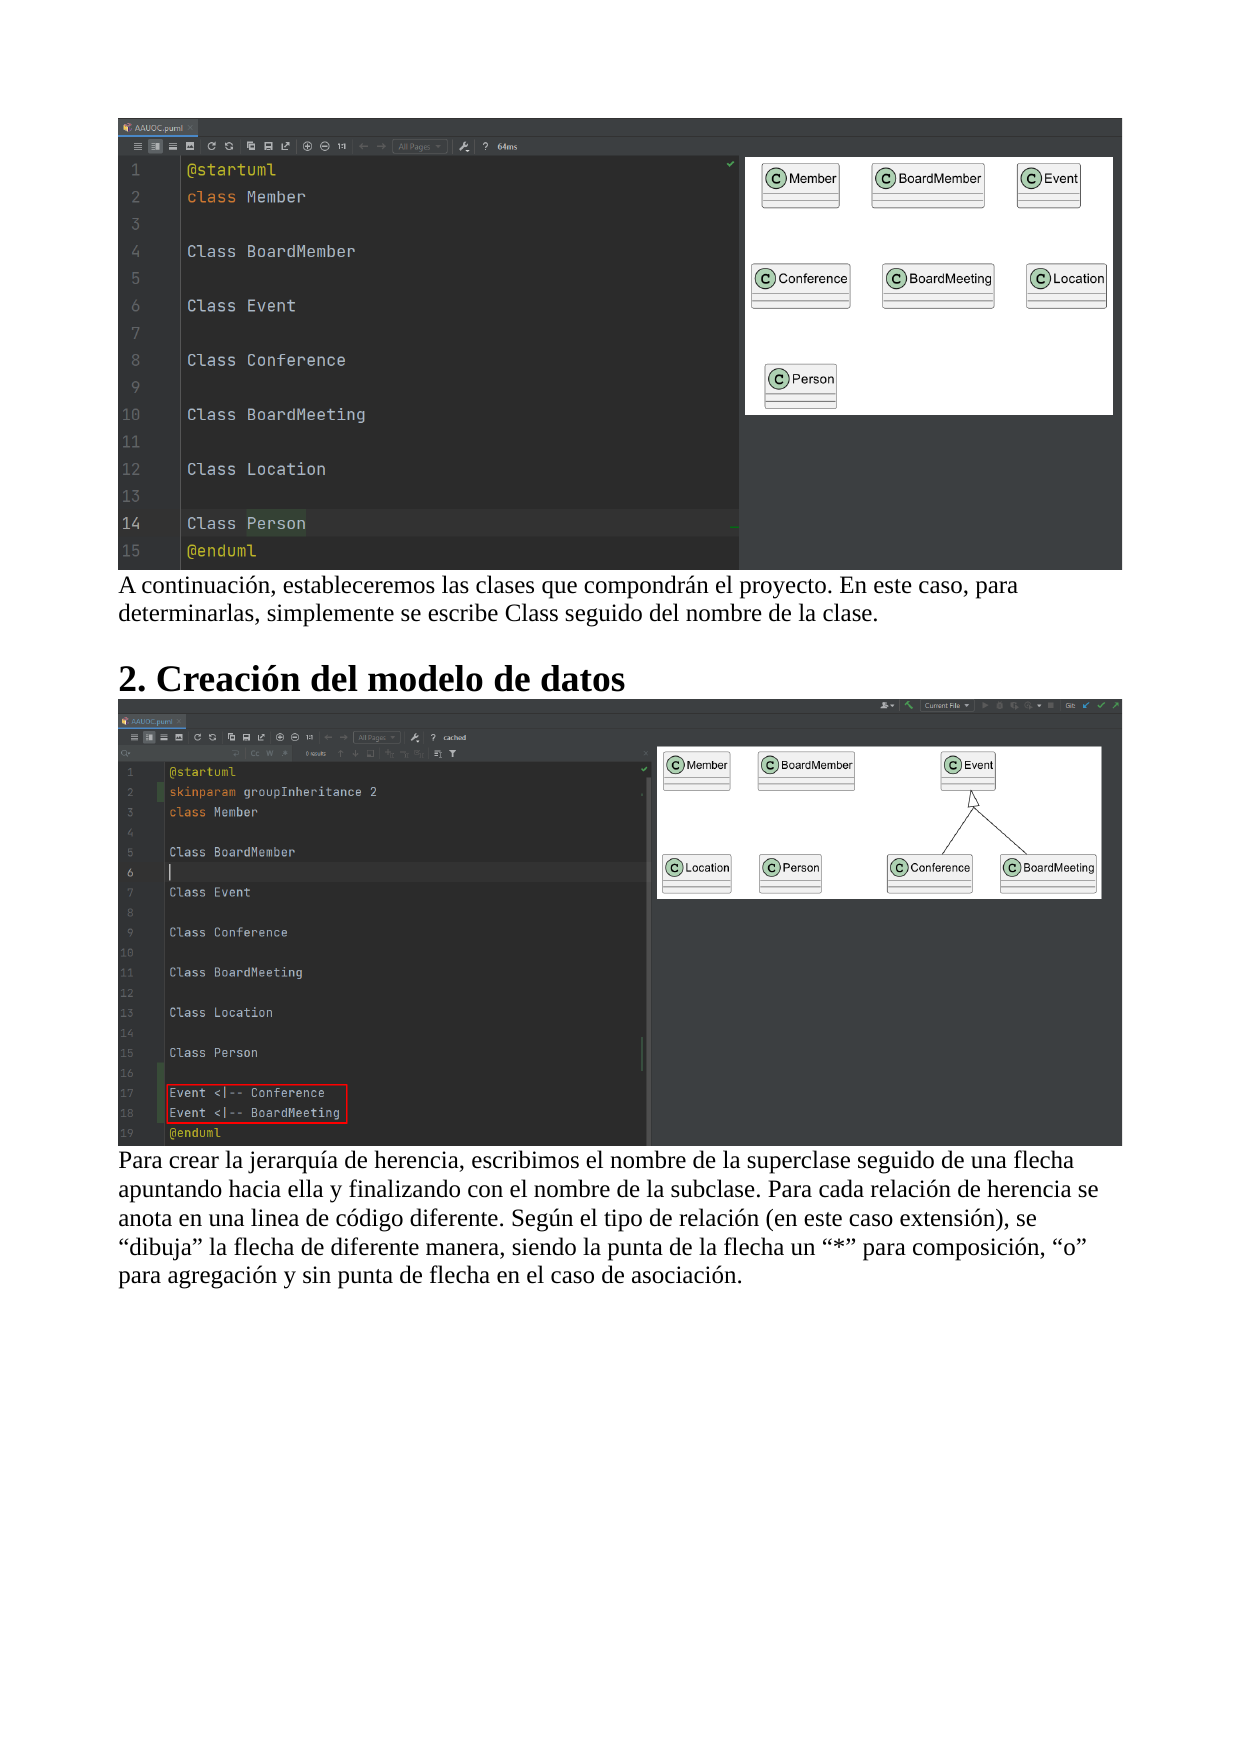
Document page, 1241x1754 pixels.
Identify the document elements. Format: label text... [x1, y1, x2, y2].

text Para crear la jerarquía de herencia, escribimos el nombre de la superclase seguido de una flecha apuntando hacia ella y finalizando con el nombre de la subclase. Para cada relación de herencia se anota en una linea de código diferente. Según el tipo de relación (en este caso extensión), se “dibuja” la flecha de diferente manera, siendo la punta de la flecha un “*” para composición, “o” para agregación y sin punta de flecha en el caso de asociación. [118, 1146, 1122, 1289]
picture [118, 118, 1123, 570]
text 2. Creación del modelo de datos [118, 656, 1122, 699]
text A continuación, estableceremos las clases que compondrán el proyecto. En este caso, para determinarlas, simplemente se escribe Class seguido del nombre de la clase. [118, 570, 1122, 627]
picture [118, 699, 1123, 1146]
